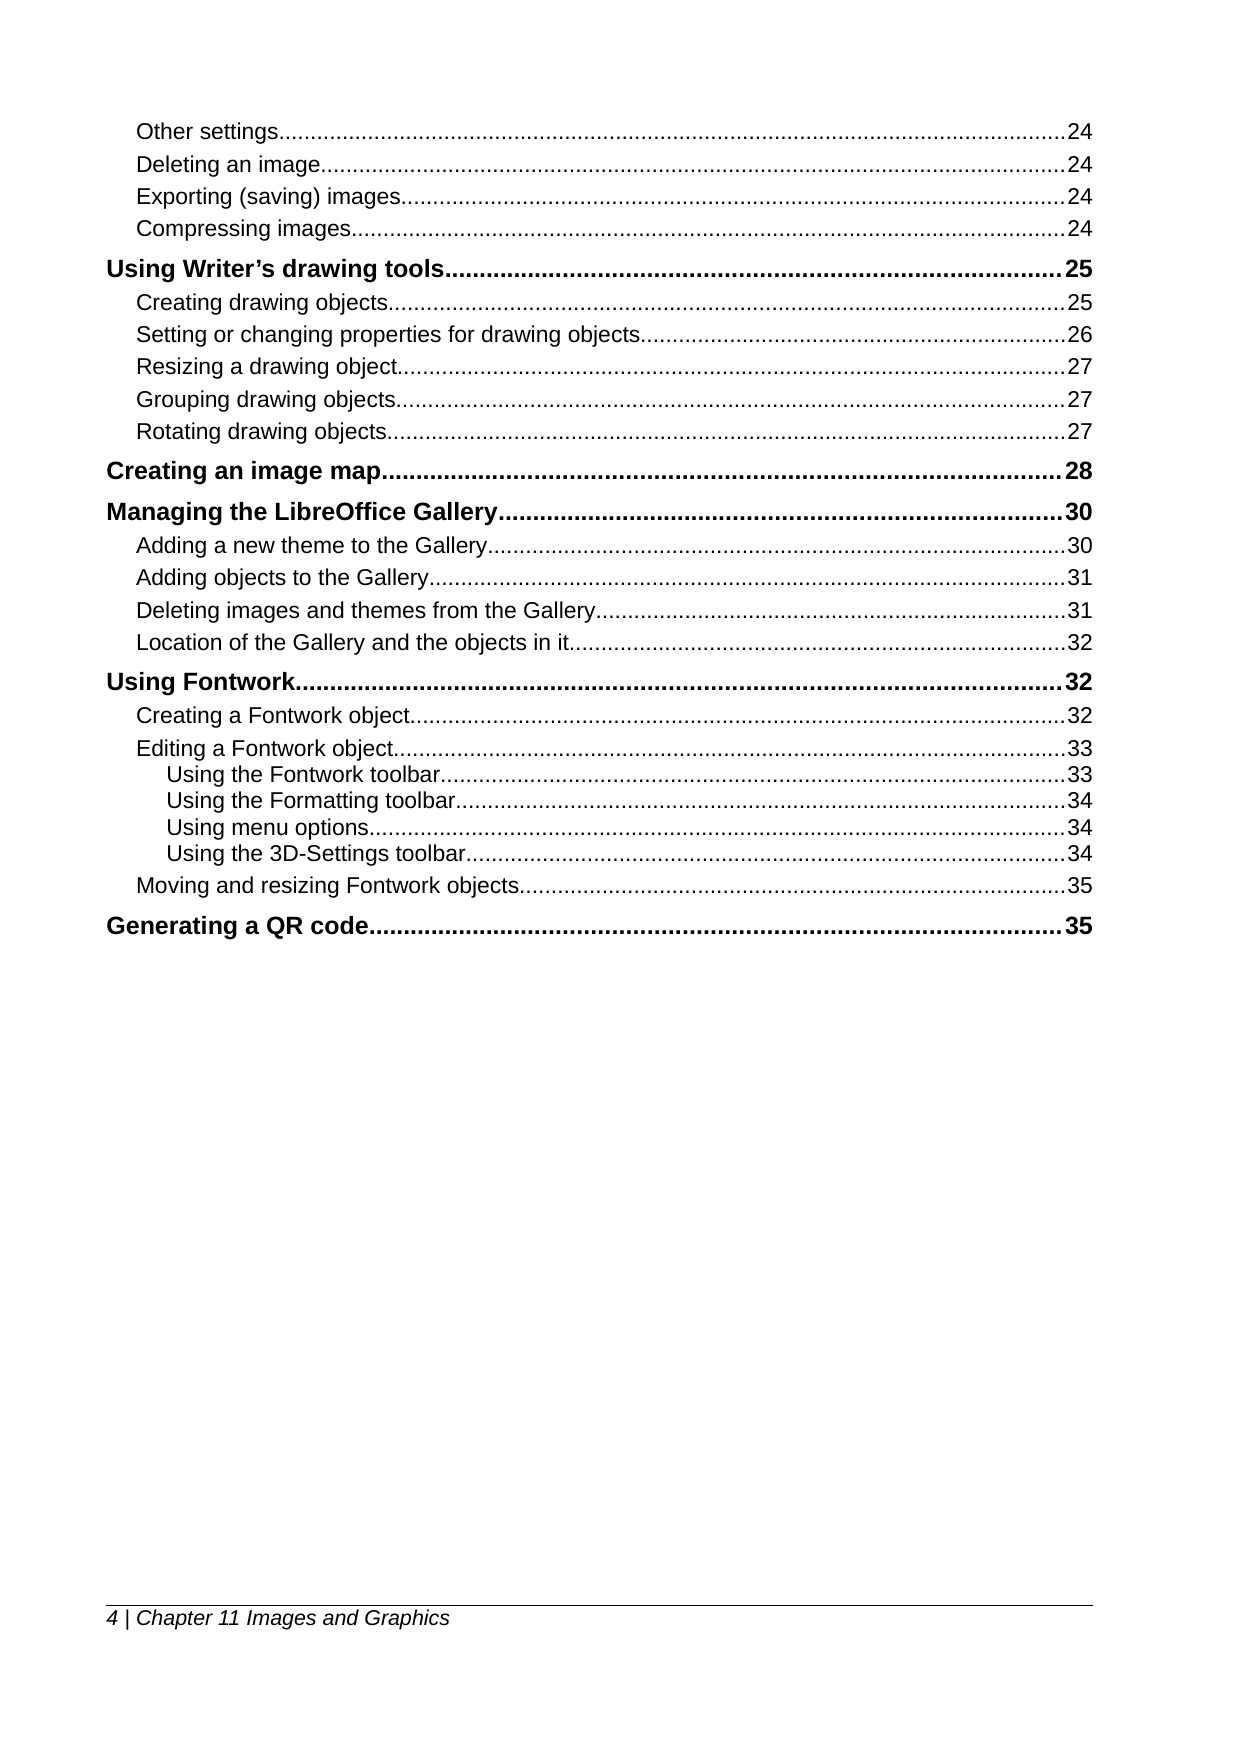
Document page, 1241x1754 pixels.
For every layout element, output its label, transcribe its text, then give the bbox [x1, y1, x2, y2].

text Using the Formatting toolbar 34 [166, 787, 1093, 814]
text Creating drawing objects 25 [136, 288, 1093, 315]
text Location of the Gallery and the objects in it 32 [136, 629, 1093, 655]
text Using menu options 34 [166, 814, 1093, 840]
text Creating a Fontwork object 32 [136, 702, 1093, 728]
text Managing the LibreOffice Gallery 30 [106, 497, 1093, 526]
text Using Fontwork 32 [106, 667, 1093, 696]
text Setting or changing properties for drawing objects 26 [136, 321, 1093, 347]
text Compressing images 24 [136, 215, 1093, 242]
text Deleting an image 24 [136, 151, 1093, 177]
text Rotating drawing objects 27 [136, 418, 1093, 444]
text Moving and resizing Fontwork objects 35 [136, 872, 1093, 899]
text Resizing a drawing object 27 [136, 353, 1093, 379]
text Other settings 24 [136, 118, 1093, 144]
text Using the Fontwork toolbar 33 [166, 761, 1093, 787]
text Adding objects to the Gallery 31 [136, 564, 1093, 591]
text Deleting images and themes from the Gallery 31 [136, 597, 1093, 623]
text Creating an image map 28 [106, 456, 1093, 485]
text Using the 3D-Settings toolbar 34 [166, 840, 1093, 866]
text Adding a new theme to the Gallery 30 [136, 532, 1093, 558]
text Exporting (saving) images 24 [136, 183, 1093, 209]
text Generating a QR code 35 [106, 911, 1093, 939]
text Using Writer’s drawing tools 25 [106, 254, 1093, 282]
text Editing a Fontwork object 33 [136, 734, 1093, 761]
text Grouping drawing objects 27 [136, 386, 1093, 412]
